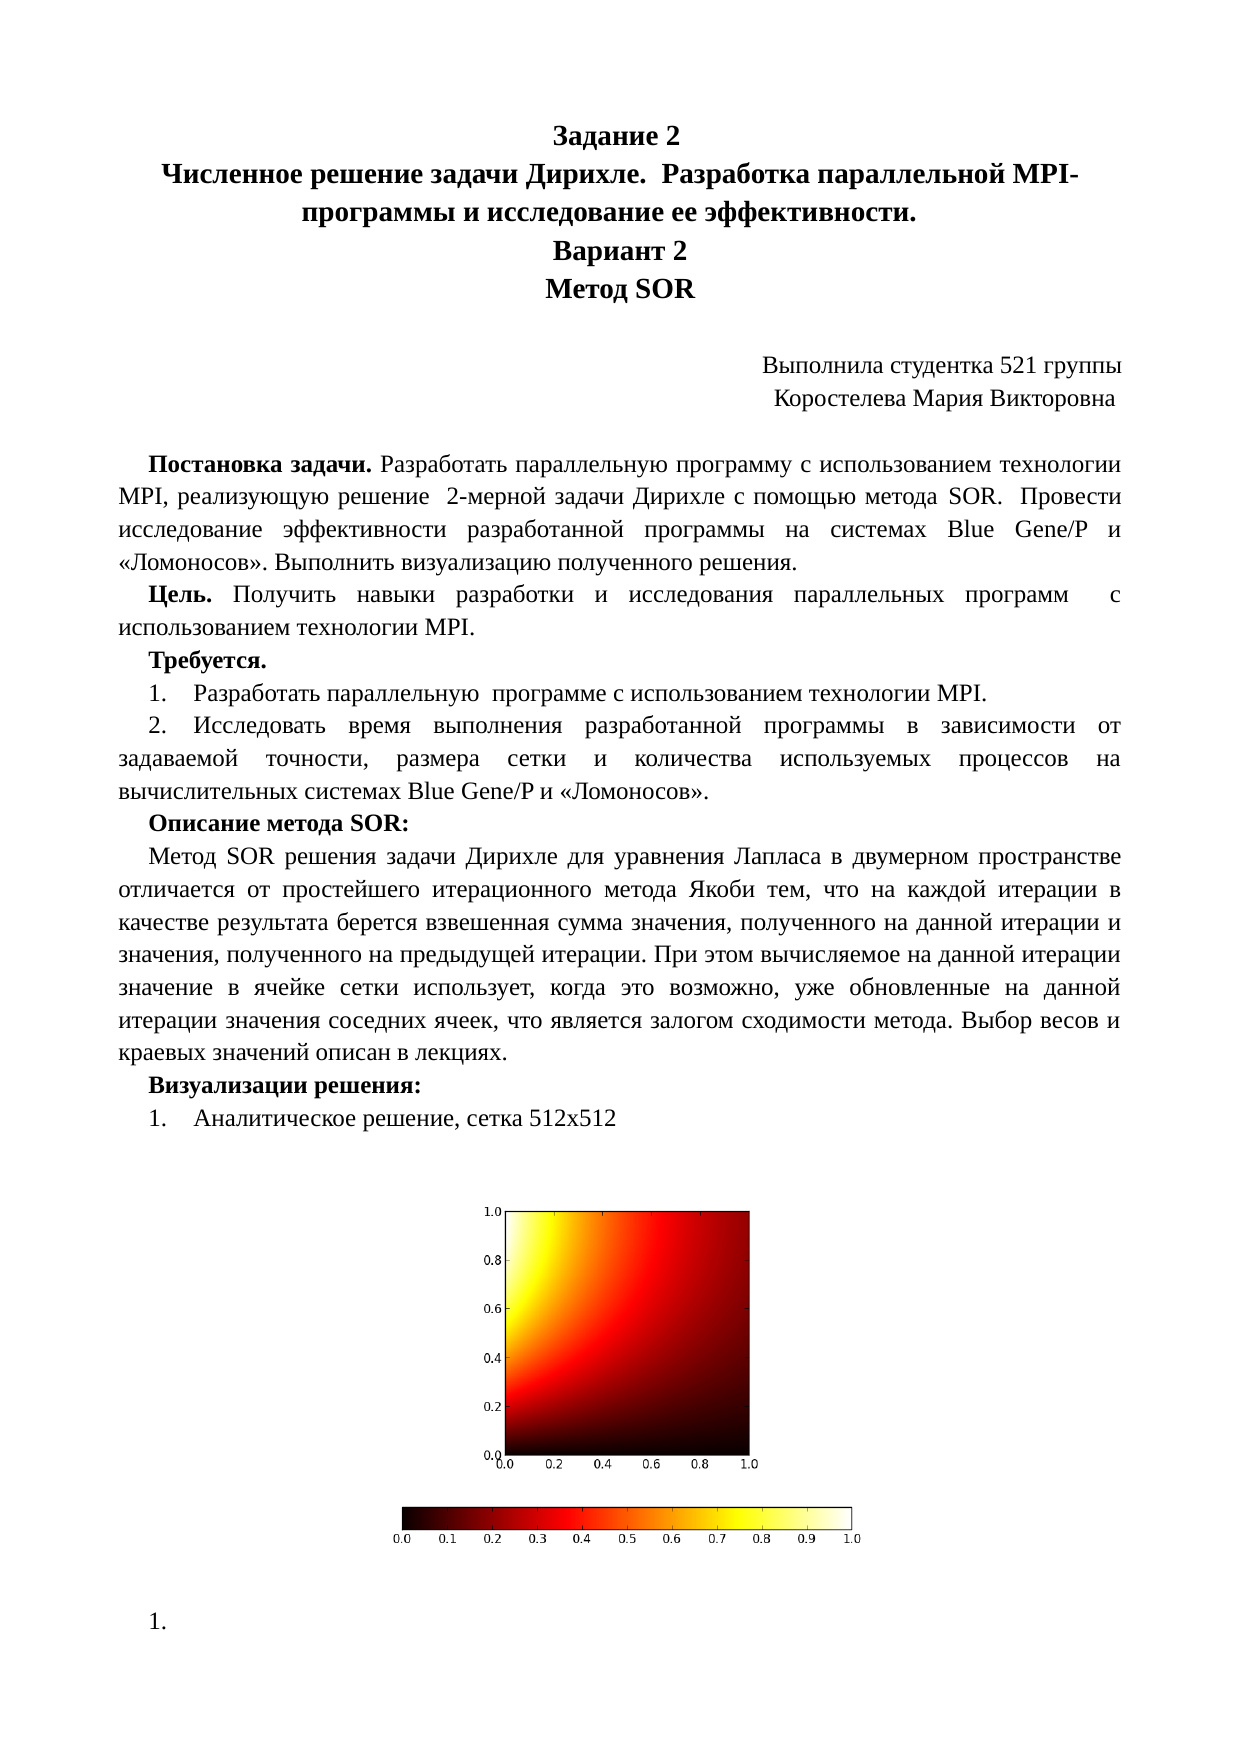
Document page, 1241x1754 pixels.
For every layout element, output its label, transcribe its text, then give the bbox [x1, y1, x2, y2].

list Разработать параллельную программe с использованием технологии MPI. [118, 678, 1122, 706]
list Исследовать время выполнения разработанной программы в зависимости от задаваемой точности, размера сетки и количества используемых процессов на вычислительных системах Blue Gene/P и «Ломоносов». [118, 710, 1122, 804]
text Цель. Получить навыки разработки и исследования параллельных программ с использованием технологии MPI. [118, 579, 1122, 641]
list Аналитическое решение, сетка 512х512 [118, 1103, 1122, 1132]
text Метод SOR решения задачи Дирихле для уравнения Лапласа в двумерном пространстве отличается от простейшего итерационного метода Якоби тем, что на каждой итерации в качестве результата берется взвешенная сумма значения, полученного на данной итерации и значения, полученного на предыдущей итерации. При этом вычисляемое на данной итерации значение в ячейке сетки использует, когда это возможно, уже обновленные на данной итерации значения соседних ячеек, что является залогом сходимости метода. Выбор весов и краевых значений описан в лекциях. [118, 841, 1122, 1066]
text Вариант 2 [118, 233, 1122, 266]
text Метод SOR [118, 271, 1122, 304]
text Выполнила студентка 521 группы [118, 351, 1122, 379]
text Задание 2 [118, 118, 1122, 152]
text Постановка задачи. Разработать параллельную программу с использованием технологии MPI, реализующую решение 2-мерной задачи Дирихле с помощью метода SOR. Провести исследование эффективности разработанной программы на системах Blue Gene/P и «Ломоносов». Выполнить визуализацию полученного решения. [118, 449, 1122, 576]
text Описание метода SOR: [118, 808, 1122, 837]
picture [330, 1168, 910, 1603]
text Визуализации решения: [118, 1070, 1122, 1099]
text Численное решение задачи Дирихле. Разработка параллельной MPI-программы и исследование ее эффективности. [118, 156, 1122, 228]
text Требуется. [118, 645, 1122, 674]
text Коростелева Мария Викторовна [118, 383, 1122, 412]
